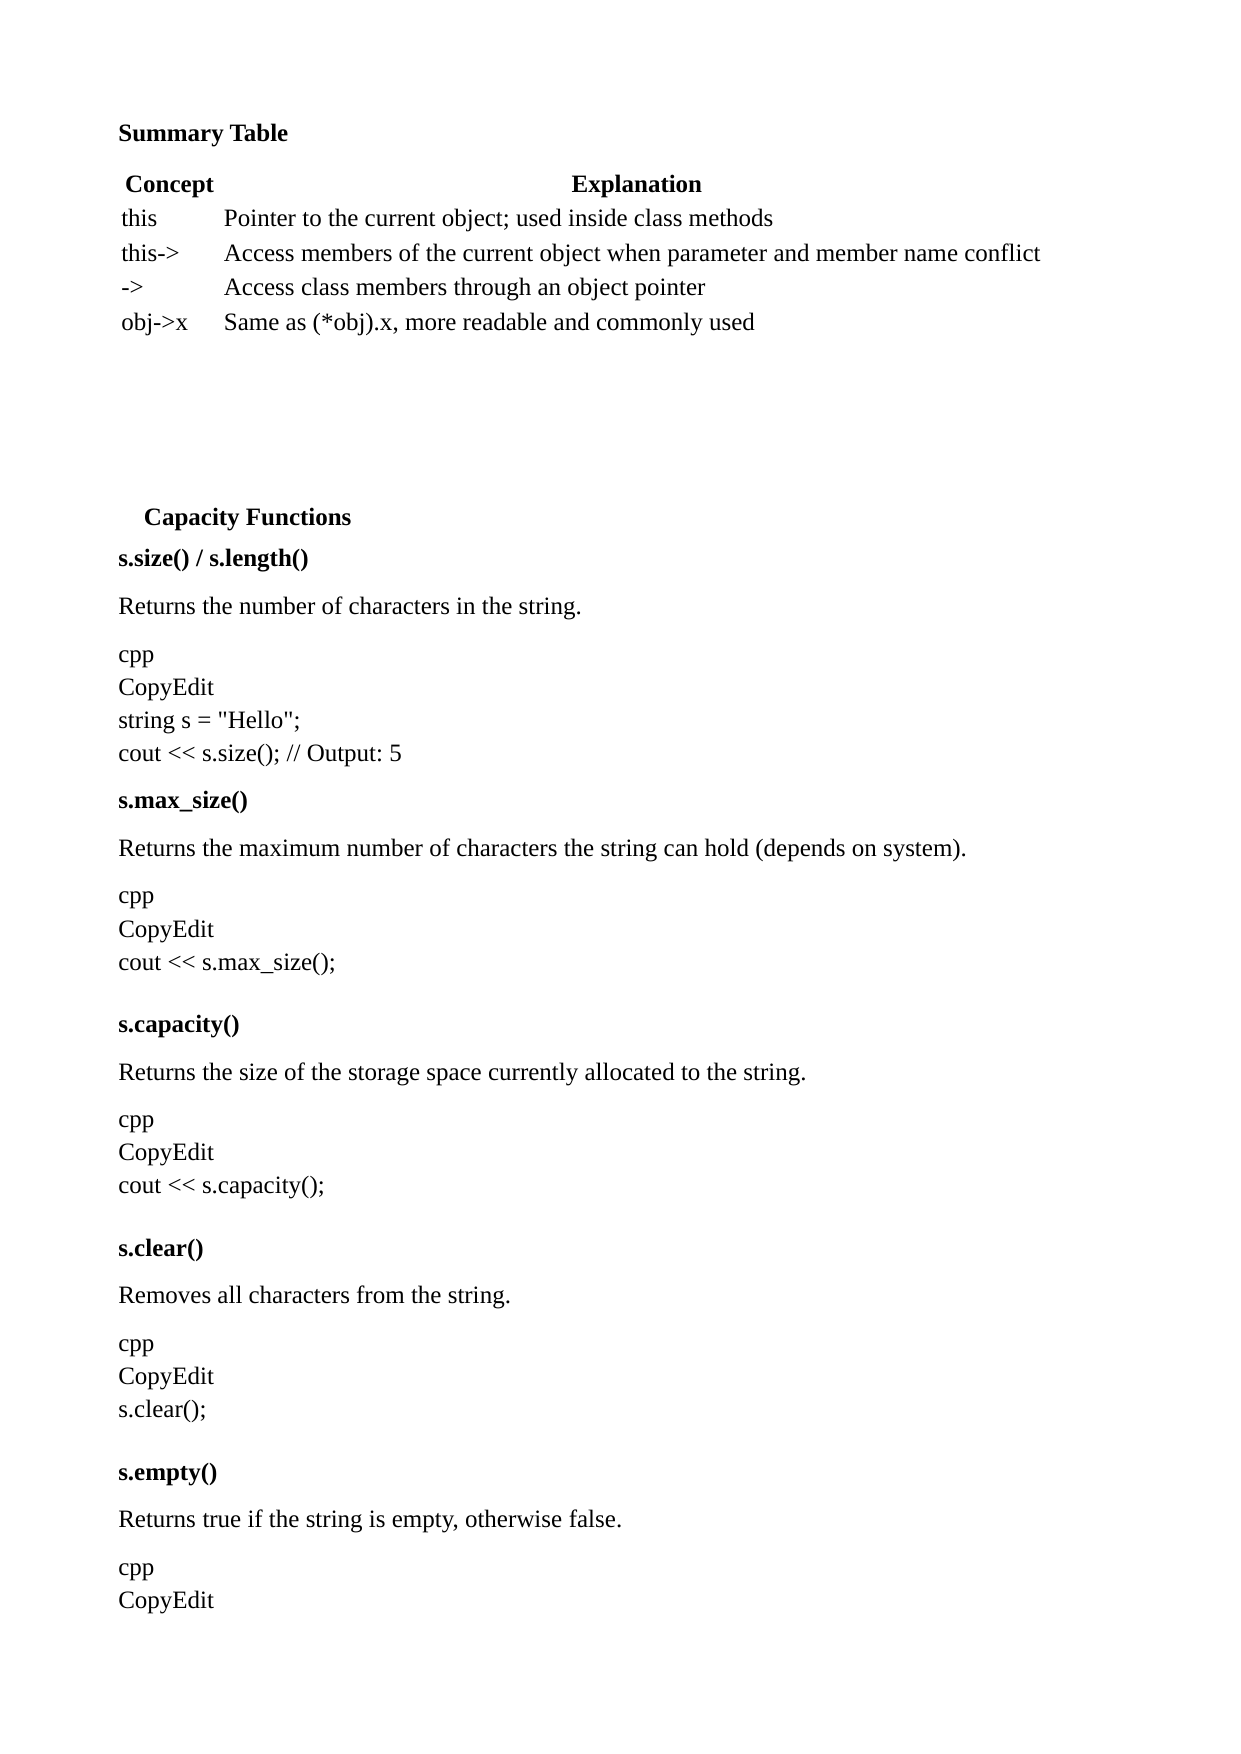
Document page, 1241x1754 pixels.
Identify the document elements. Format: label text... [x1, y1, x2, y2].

text cout << s.capacity(); [118, 1170, 1122, 1199]
text Returns the number of characters in the string. [118, 591, 1122, 620]
text cpp [118, 1552, 1122, 1581]
table_header Concept [118, 166, 221, 200]
text cpp [118, 1328, 1122, 1357]
subtitle s.empty() [118, 1457, 1122, 1485]
text Returns true if the string is empty, otherwise false. [118, 1504, 1122, 1533]
text CopyEdit [118, 914, 1122, 942]
text CopyEdit [118, 1361, 1122, 1390]
text Removes all characters from the string. [118, 1281, 1122, 1309]
subtitle s.max_size() [118, 785, 1122, 814]
text cpp [118, 1104, 1122, 1133]
table_cell Same as (*obj).x, more readable and commonly used [221, 304, 1053, 339]
text cout << s.max_size(); [118, 947, 1122, 975]
table_header Explanation [221, 166, 1053, 200]
text cout << s.size(); // Output: 5 [118, 738, 1122, 767]
table_cell this-> [118, 235, 221, 269]
text CopyEdit [118, 1585, 1122, 1614]
text string s = "Hello"; [118, 705, 1122, 733]
subtitle s.clear() [118, 1233, 1122, 1262]
text cpp [118, 881, 1122, 909]
text s.clear(); [118, 1394, 1122, 1423]
table_cell Access members of the current object when parameter and member name conflict [221, 235, 1053, 269]
table_cell obj->x [118, 304, 221, 339]
table_cell this [118, 200, 221, 235]
table_cell Access class members through an object pointer [221, 270, 1053, 304]
table_cell -> [118, 270, 221, 304]
text Returns the size of the storage space currently allocated to the string. [118, 1057, 1122, 1086]
text CopyEdit [118, 672, 1122, 701]
text Returns the maximum number of characters the string can hold (depends on system). [118, 833, 1122, 862]
table_cell Pointer to the current object; used inside class methods [221, 200, 1053, 235]
text CopyEdit [118, 1137, 1122, 1166]
subtitle s.size() / s.length() [118, 543, 1122, 572]
subtitle Summary Table [118, 118, 1122, 147]
subtitle s.capacity() [118, 1009, 1122, 1038]
text cpp [118, 639, 1122, 667]
subtitle 🔹 Capacity Functions [118, 502, 1122, 531]
